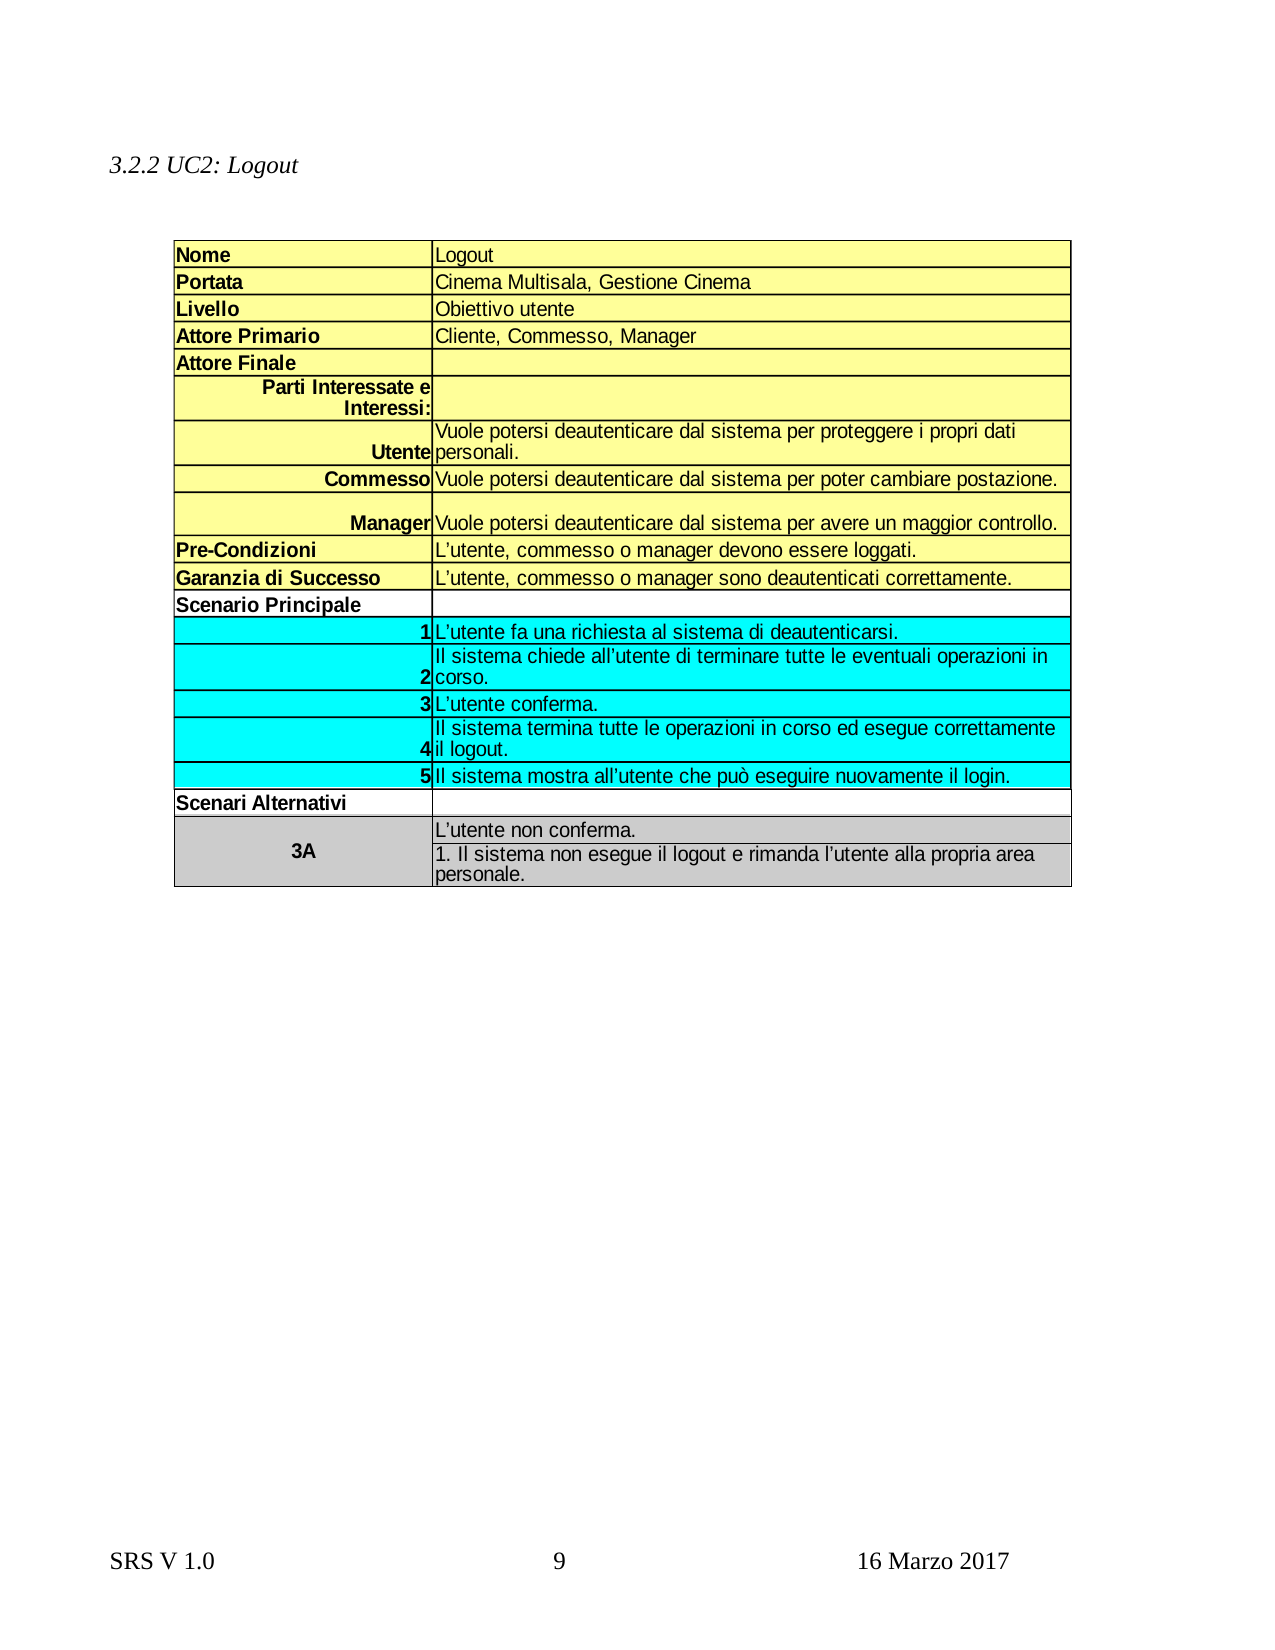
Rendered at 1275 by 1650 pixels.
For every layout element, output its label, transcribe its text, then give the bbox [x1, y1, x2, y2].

subtitle 3.2.2 UC2: Logout [109, 150, 1162, 179]
